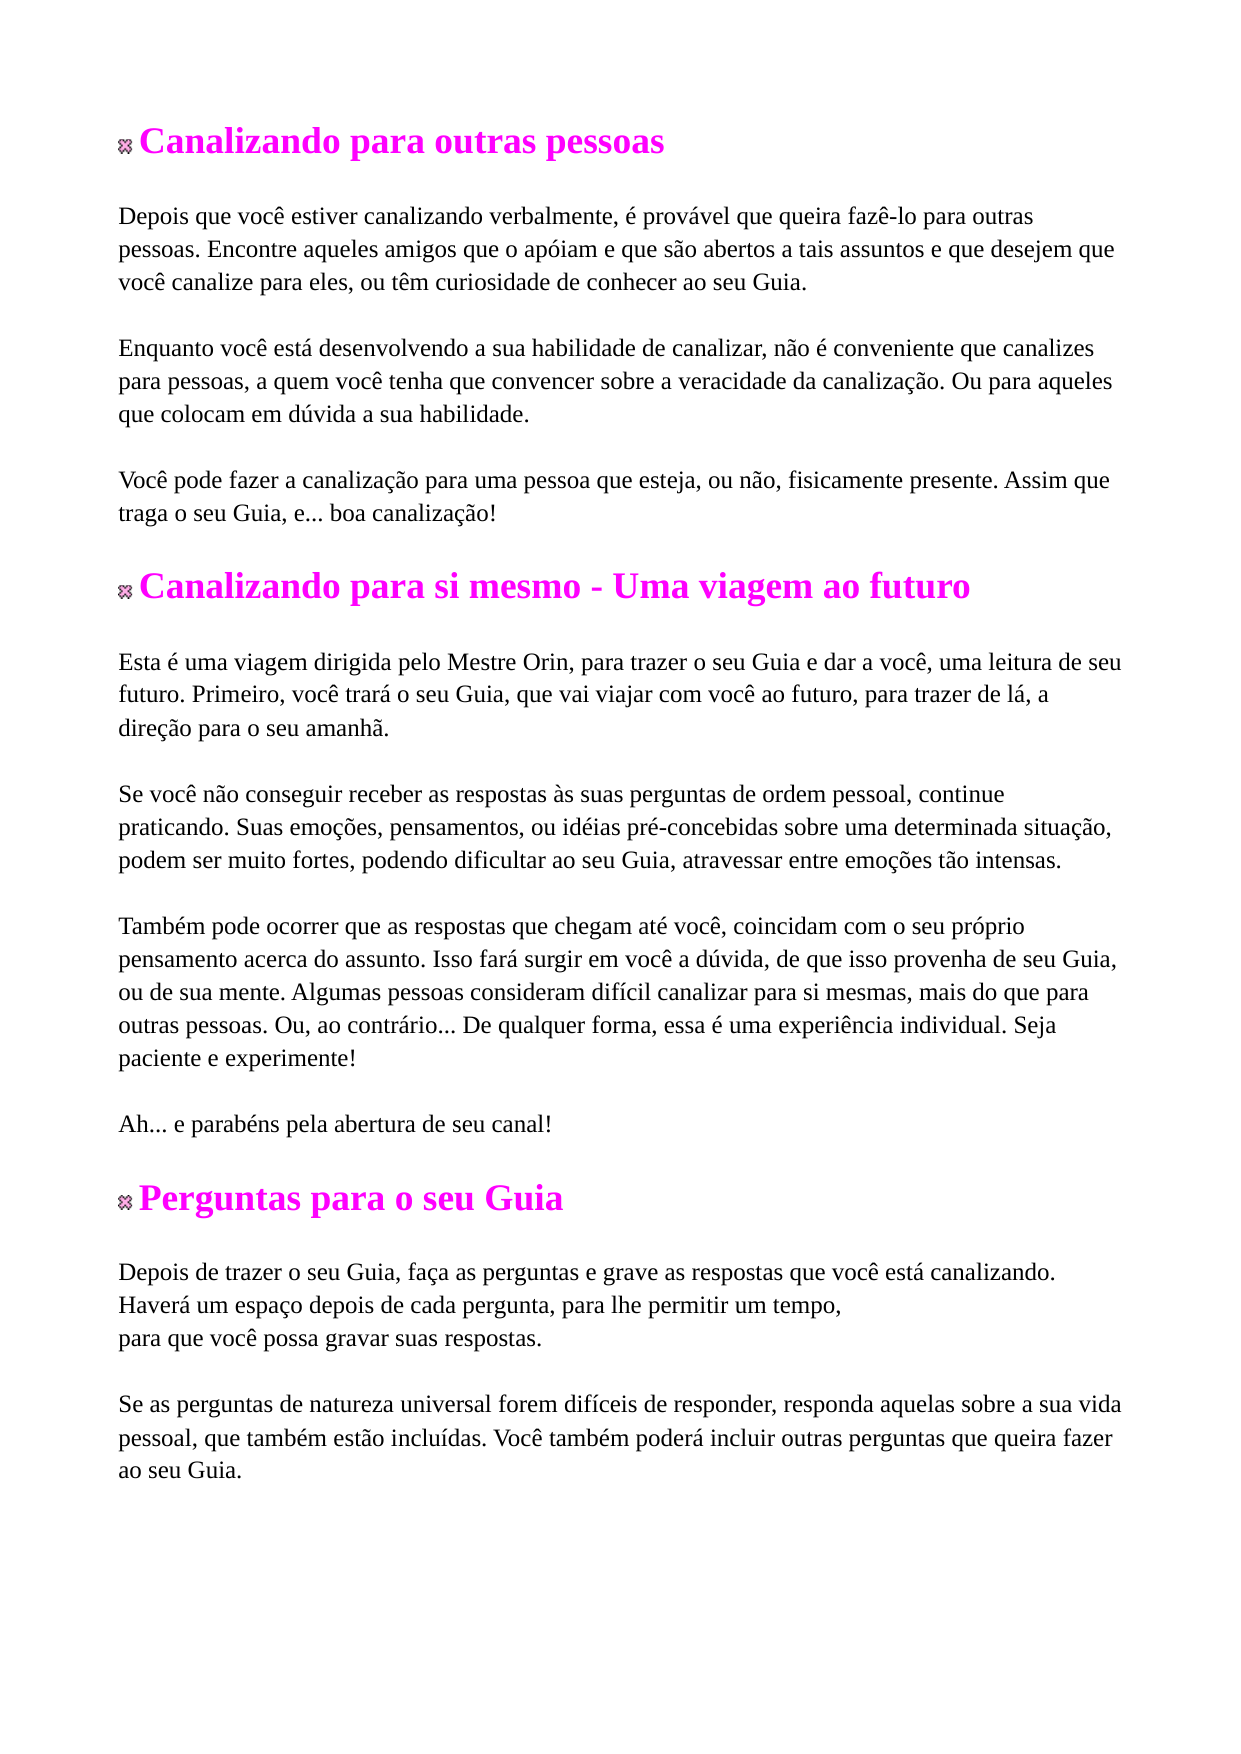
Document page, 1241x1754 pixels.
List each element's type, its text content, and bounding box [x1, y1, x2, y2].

picture [118, 1195, 133, 1210]
picture [118, 139, 133, 154]
text Depois de trazer o seu Guia, faça as perguntas e grave as respostas que você está canalizando. Haverá um espaço depois de cada pergunta, para lhe permitir um tempo, [118, 1257, 1122, 1319]
text Perguntas para o seu Guia [118, 1175, 1122, 1218]
text Ah... e parabéns pela abertura de seu canal! [118, 1109, 1122, 1138]
text Você pode fazer a canalização para uma pessoa que esteja, ou não, fisicamente presente. Assim que traga o seu Guia, e... boa canalização! [118, 465, 1122, 527]
picture [118, 585, 133, 599]
text Se as perguntas de natureza universal forem difíceis de responder, responda aquelas sobre a sua vida pessoal, que também estão incluídas. Você também poderá incluir outras perguntas que queira fazer ao seu Guia. [118, 1389, 1122, 1484]
text Se você não conseguir receber as respostas às suas perguntas de ordem pessoal, continue praticando. Suas emoções, pensamentos, ou idéias pré-concebidas sobre uma determinada situação, podem ser muito fortes, podendo dificultar ao seu Guia, atravessar entre emoções tão intensas. [118, 779, 1122, 873]
text Esta é uma viagem dirigida pelo Mestre Orin, para trazer o seu Guia e dar a você, uma leitura de seu futuro. Primeiro, você trará o seu Guia, que vai viajar com você ao futuro, para trazer de lá, a direção para o seu amanhã. [118, 647, 1122, 741]
text Enquanto você está desenvolvendo a sua habilidade de canalizar, não é conveniente que canalizes para pessoas, a quem você tenha que convencer sobre a veracidade da canalização. Ou para aqueles que colocam em dúvida a sua habilidade. [118, 333, 1122, 428]
text Canalizando para outras pessoas [118, 118, 1122, 161]
text Depois que você estiver canalizando verbalmente, é provável que queira fazê-lo para outras pessoas. Encontre aqueles amigos que o apóiam e que são abertos a tais assuntos e que desejem que você canalize para eles, ou têm curiosidade de conhecer ao seu Guia. [118, 201, 1122, 296]
text Canalizando para si mesmo - Uma viagem ao futuro [118, 564, 1122, 607]
text para que você possa gravar suas respostas. [118, 1323, 1122, 1352]
text Também pode ocorrer que as respostas que chegam até você, coincidam com o seu próprio pensamento acerca do assunto. Isso fará surgir em você a dúvida, de que isso provenha de seu Guia, ou de sua mente. Algumas pessoas consideram difícil canalizar para si mesmas, mais do que para outras pessoas. Ou, ao contrário... De qualquer forma, essa é uma experiência individual. Seja paciente e experimente! [118, 911, 1122, 1072]
